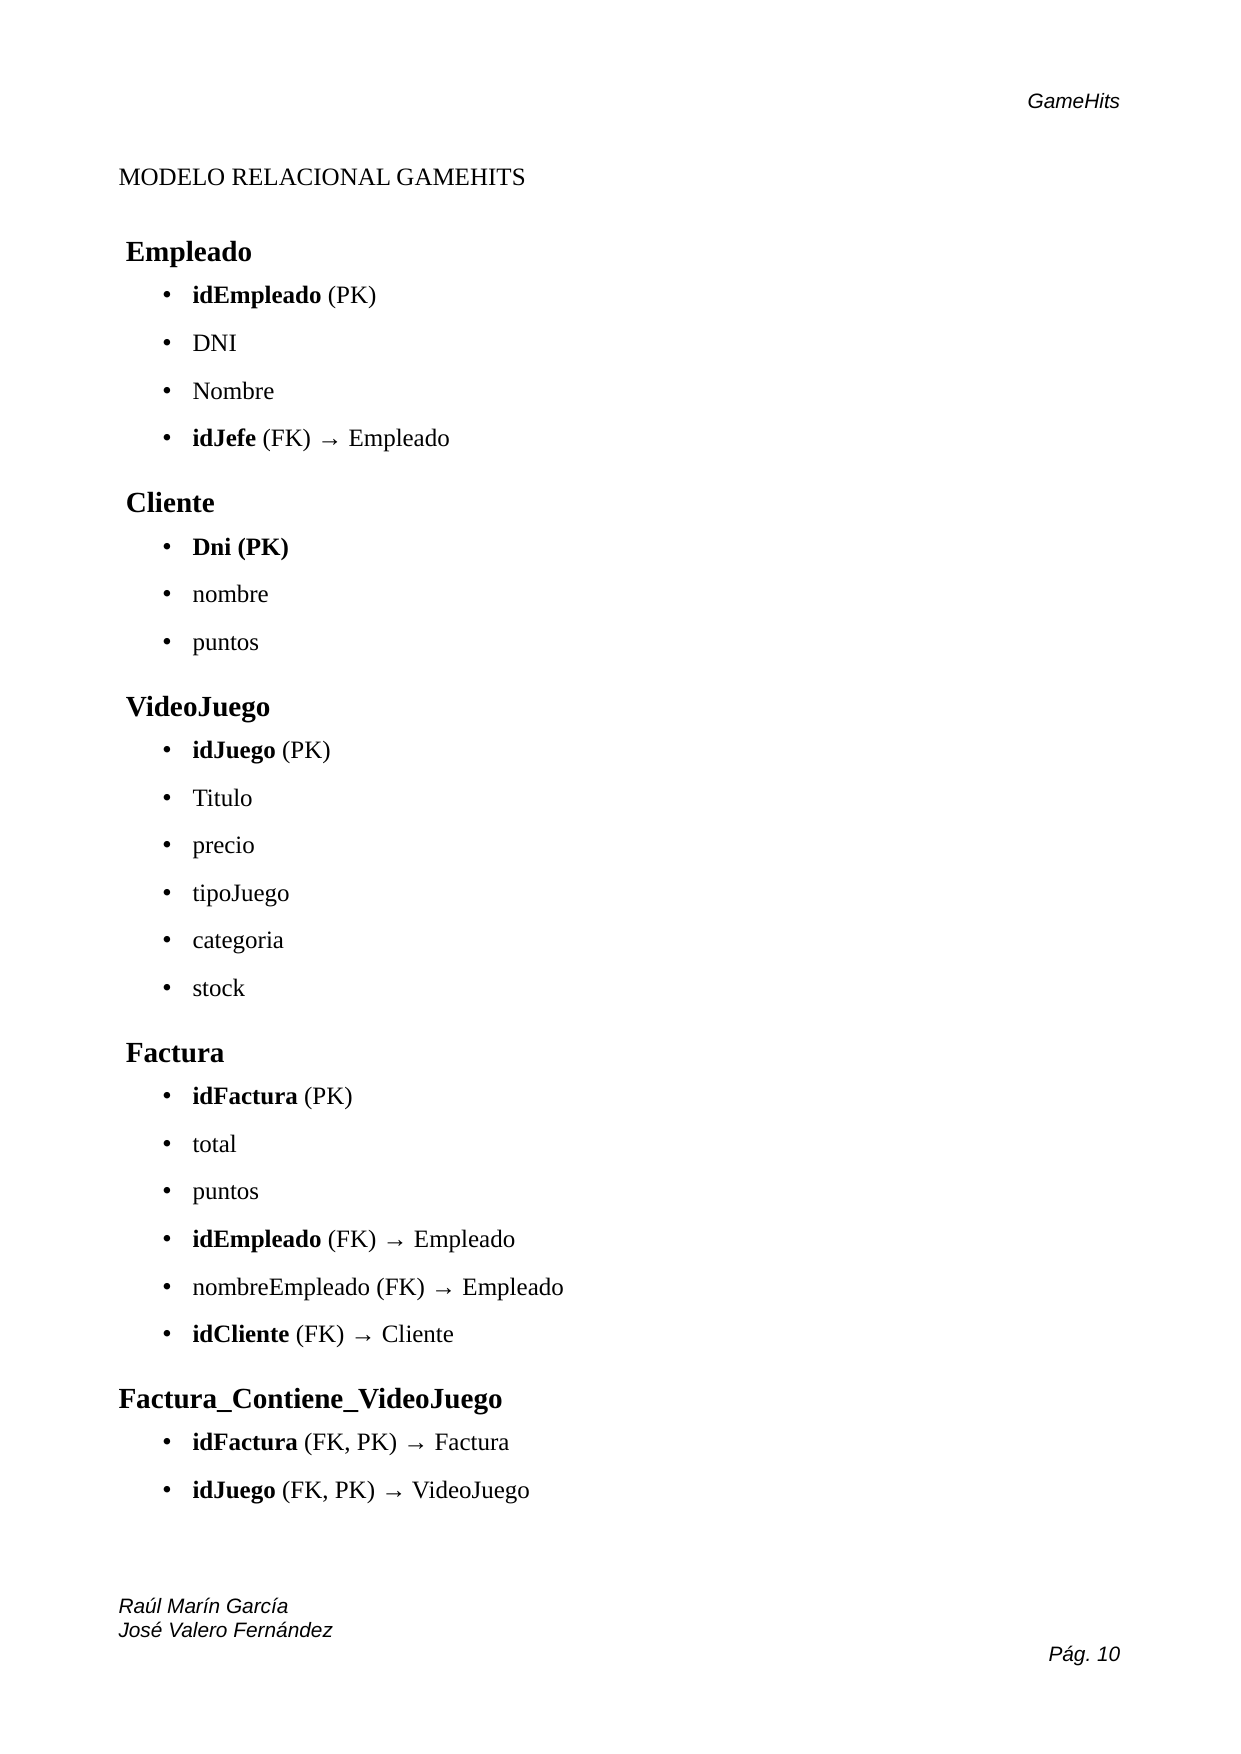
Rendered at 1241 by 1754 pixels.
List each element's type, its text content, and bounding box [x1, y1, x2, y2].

list idEmpleado (PK) [163, 281, 1122, 309]
list categoria [163, 925, 1122, 954]
subtitle Factura_Contiene_VideoJuego [118, 1381, 1122, 1415]
list precio [163, 830, 1122, 859]
subtitle Factura [118, 1035, 1122, 1069]
list idEmpleado (FK) → Empleado [163, 1224, 1122, 1253]
subtitle VideoJuego [118, 689, 1122, 722]
subtitle Cliente [118, 486, 1122, 519]
subtitle Empleado [118, 234, 1122, 268]
list idFactura (FK, PK) → Factura [163, 1427, 1122, 1456]
list tipoJuego [163, 878, 1122, 907]
text MODELO RELACIONAL GAMEHITS [118, 162, 1122, 191]
list Dni (PK) [163, 532, 1122, 560]
list Nombre [163, 376, 1122, 404]
list puntos [163, 627, 1122, 656]
list nombre [163, 579, 1122, 608]
list stock [163, 973, 1122, 1002]
list idJefe (FK) → Empleado [163, 423, 1122, 452]
list DNI [163, 328, 1122, 357]
list idCliente (FK) → Cliente [163, 1319, 1122, 1348]
list idFactura (PK) [163, 1081, 1122, 1110]
list nombreEmpleado (FK) → Empleado [163, 1272, 1122, 1300]
list idJuego (PK) [163, 735, 1122, 764]
list puntos [163, 1176, 1122, 1205]
list Titulo [163, 783, 1122, 811]
list total [163, 1129, 1122, 1158]
list idJuego (FK, PK) → VideoJuego [163, 1475, 1122, 1504]
